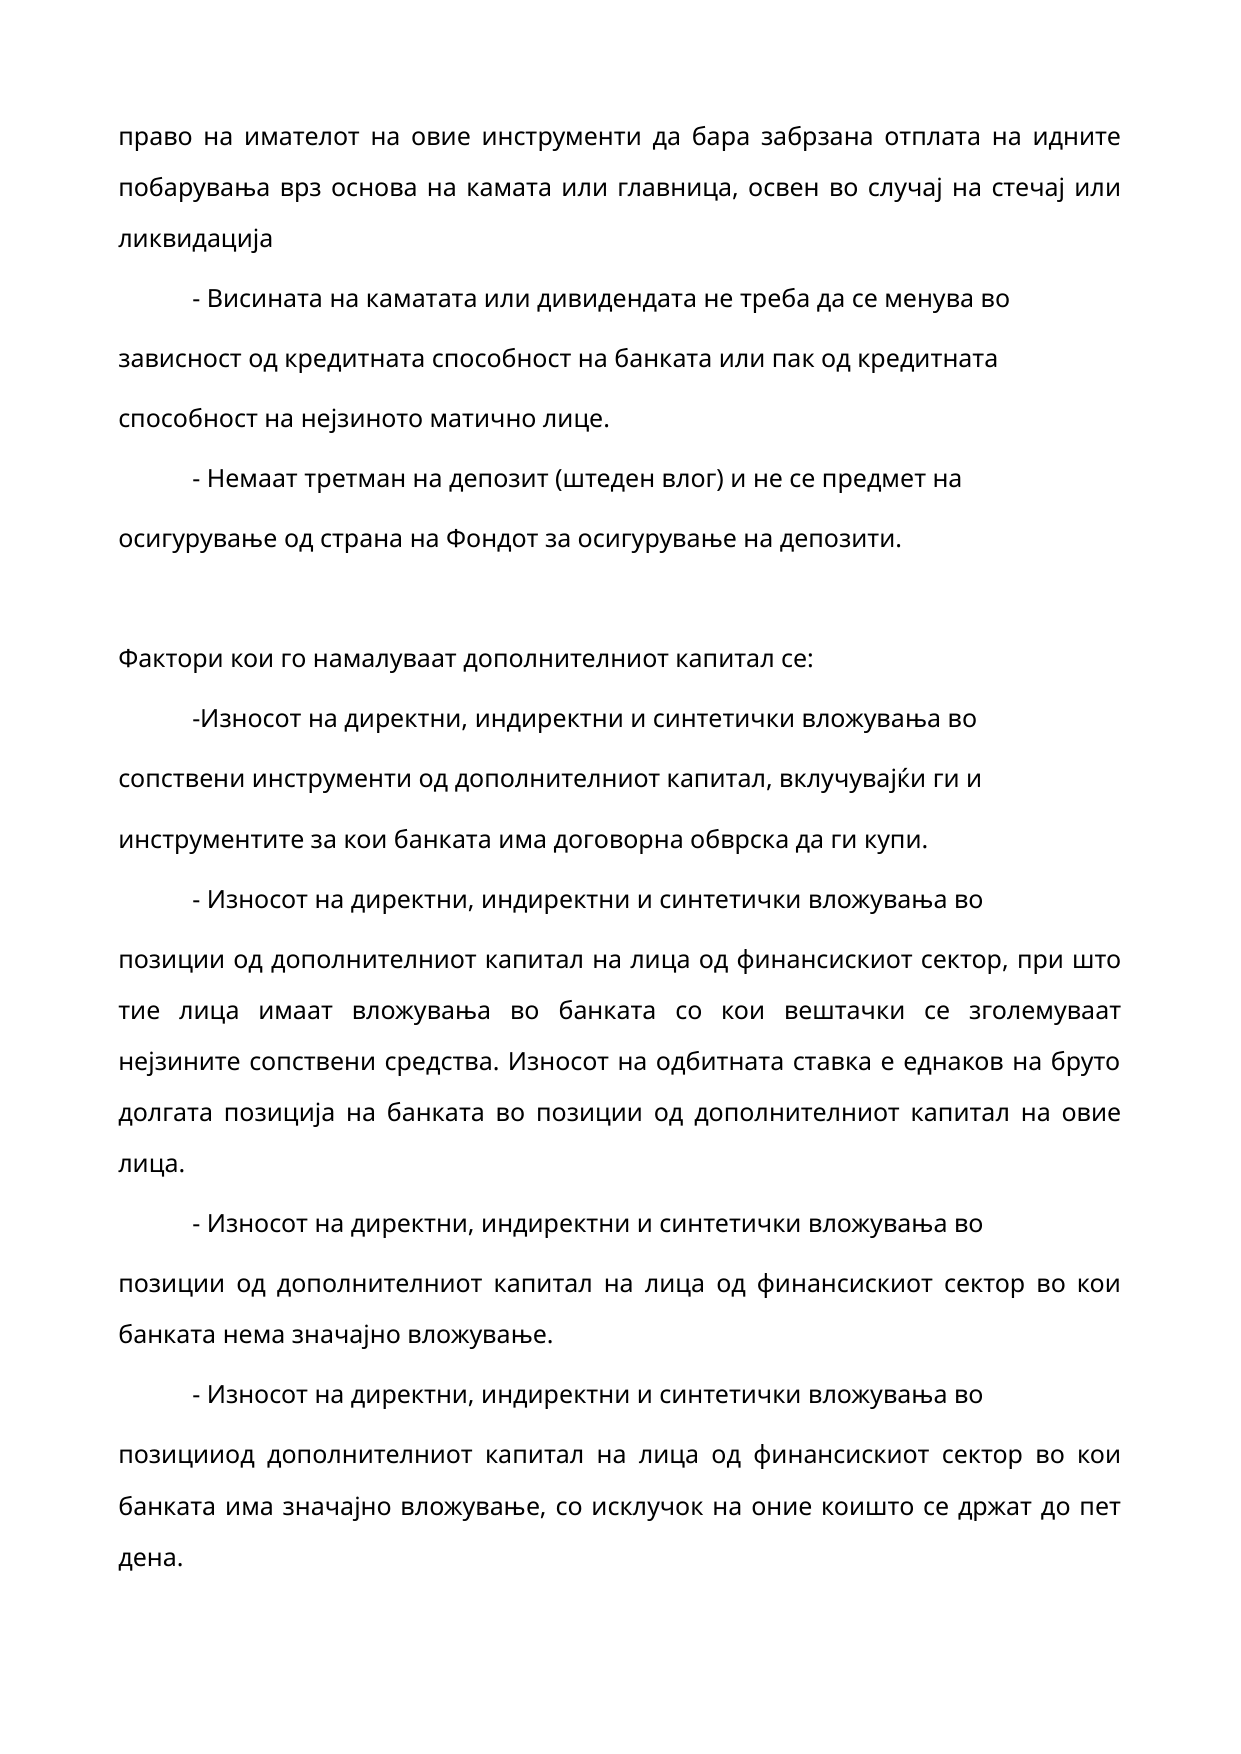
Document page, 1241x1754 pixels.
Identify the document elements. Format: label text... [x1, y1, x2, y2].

text - Износот на директни, индиректни и синтетички вложувања во [118, 1377, 1122, 1411]
text инструментите за кои банката има договорна обврска да ги купи. [118, 821, 1122, 855]
text осигурување од страна на Фондот за осигурување на депозити. [118, 521, 1122, 555]
text -Износот на директни, индиректни и синтетички вложувања во [118, 701, 1122, 735]
text зависност од кредитната способност на банката или пак од кредитната [118, 340, 1122, 374]
text позиции од дополнителниот капитал на лица од финансискиот сектор, при што тие лица имаат вложувања во банката со кои вештачки се зголемуваат нејзините сопствени средства. Износот на одбитната ставка е еднаков на бруто долгата позиција на банката во позиции од дополнителниот капитал на овие лица. [118, 941, 1122, 1180]
text - Износот на директни, индиректни и синтетички вложувања во [118, 1206, 1122, 1240]
text - Износот на директни, индиректни и синтетички вложувања во [118, 881, 1122, 915]
text позицииод дополнителниот капитал на лица од финансискиот сектор во кои банката има значајно вложување, со исклучок на оние коишто се држат до пет дена. [118, 1437, 1122, 1573]
text способност на нејзиното матично лице. [118, 401, 1122, 434]
text сопствени инструменти од дополнителниот капитал, вклучувајќи ги и [118, 761, 1122, 795]
text - Висината на каматата или дивидендата не треба да се менува во [118, 280, 1122, 314]
text - Немаат третман на депозит (штеден влог) и не се предмет на [118, 461, 1122, 495]
text Фактори кои го намалуваат дополнителниот капитал се: [118, 641, 1122, 675]
text право на имателот на овие инструменти да бара забрзана отплата на идните побарувања врз основа на камата или главница, освен во случај на стечај или ликвидација [118, 118, 1122, 254]
text позиции од дополнителниот капитал на лица од финансискиот сектор во кои банката нема значајно вложување. [118, 1266, 1122, 1351]
